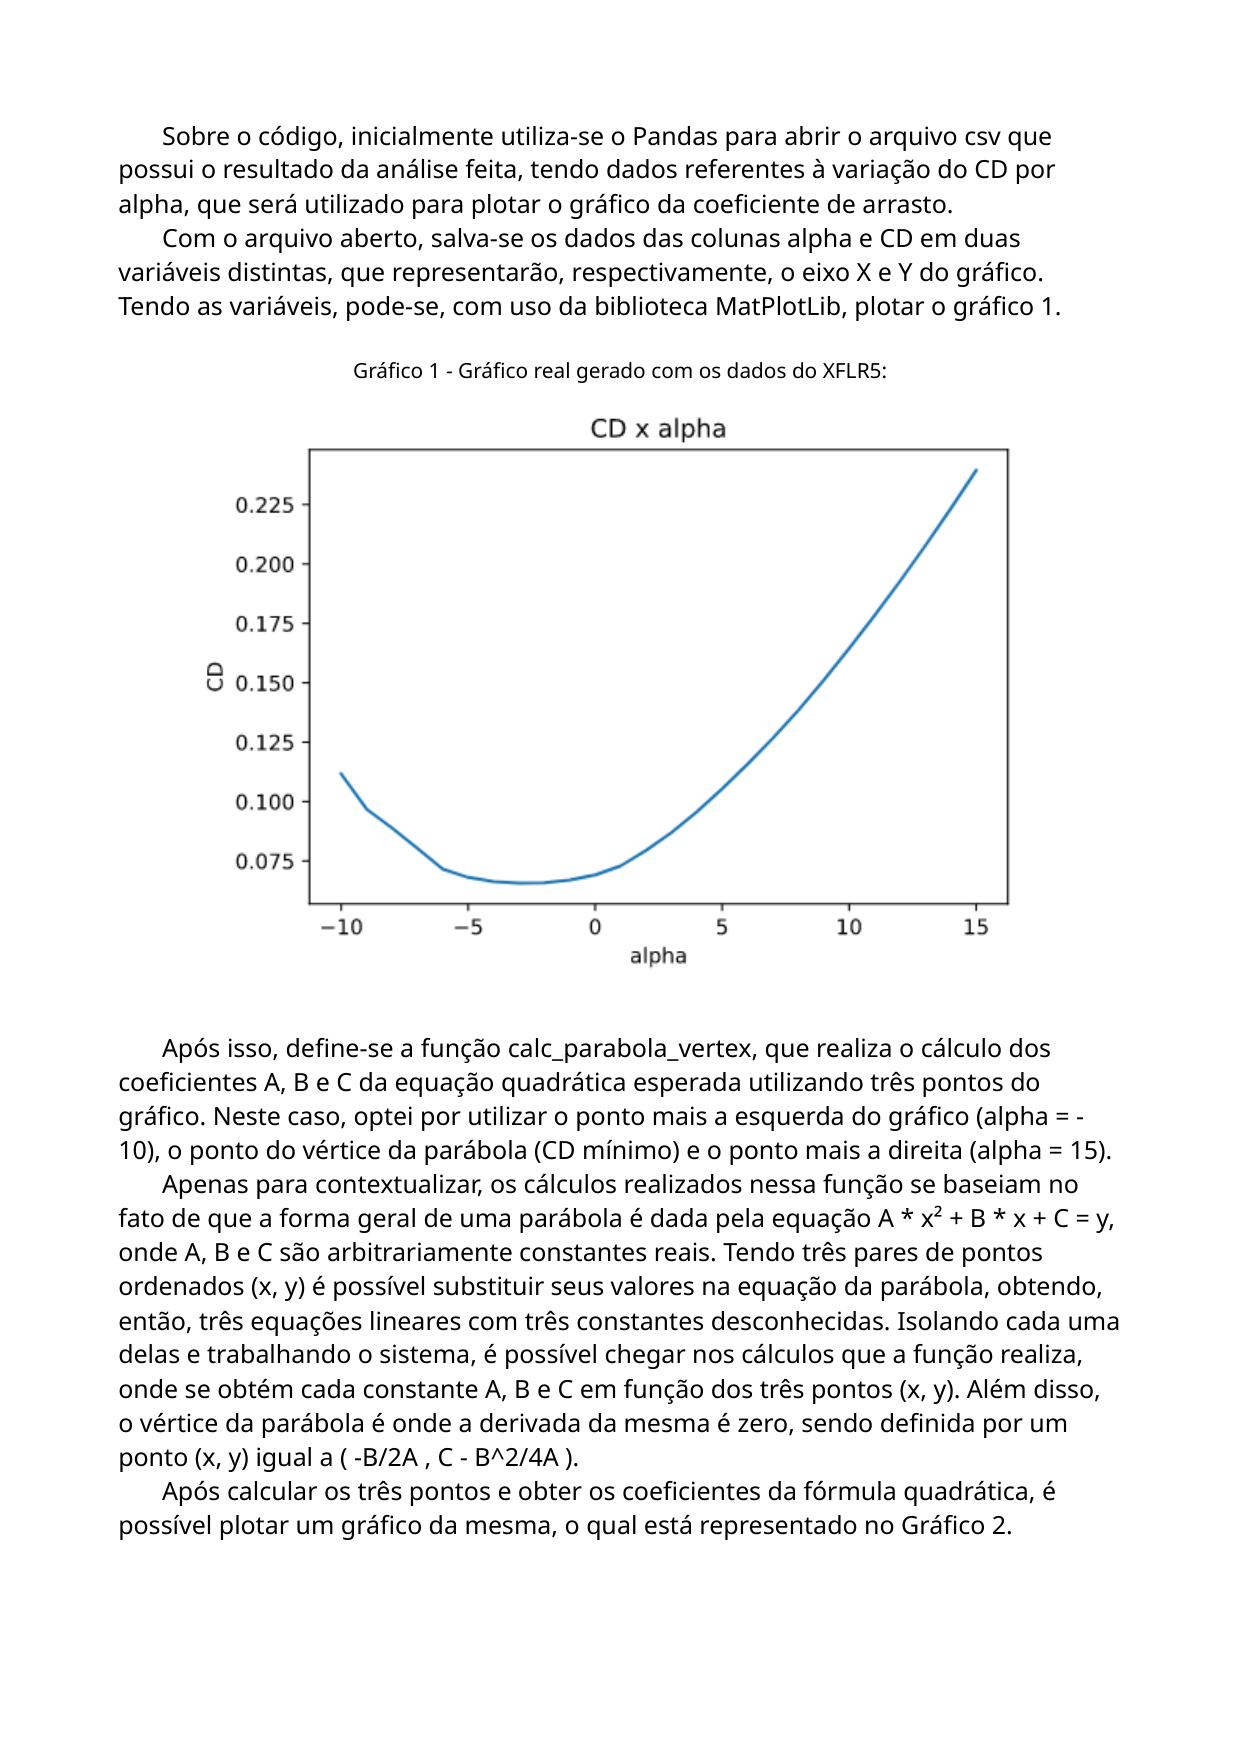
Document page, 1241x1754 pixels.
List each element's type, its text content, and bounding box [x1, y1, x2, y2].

text Sobre o código, inicialmente utiliza-se o Pandas para abrir o arquivo csv que possui o resultado da análise feita, tendo dados referentes à variação do CD por alpha, que será utilizado para plotar o gráfico da coeficiente de arrasto. [118, 118, 1122, 220]
picture [195, 406, 1043, 997]
text Após calcular os três pontos e obter os coeficientes da fórmula quadrática, é possível plotar um gráfico da mesma, o qual está representado no Gráfico 2. [118, 1473, 1122, 1542]
text Com o arquivo aberto, salva-se os dados das colunas alpha e CD em duas variáveis distintas, que representarão, respectivamente, o eixo X e Y do gráfico. Tendo as variáveis, pode-se, com uso da biblioteca MatPlotLib, plotar o gráfico 1. [118, 220, 1122, 322]
text Gráfico 1 - Gráfico real gerado com os dados do XFLR5: [118, 357, 1122, 385]
text Após isso, define-se a função calc_parabola_vertex, que realiza o cálculo dos coeficientes A, B e C da equação quadrática esperada utilizando três pontos do gráfico. Neste caso, optei por utilizar o ponto mais a esquerda do gráfico (alpha = -10), o ponto do vértice da parábola (CD mínimo) e o ponto mais a direita (alpha = 15). [118, 1031, 1122, 1167]
text Apenas para contextualizar, os cálculos realizados nessa função se baseiam no fato de que a forma geral de uma parábola é dada pela equação A * x² + B * x + C = y, onde A, B e C são arbitrariamente constantes reais. Tendo três pares de pontos ordenados (x, y) é possível substituir seus valores na equação da parábola, obtendo, então, três equações lineares com três constantes desconhecidas. Isolando cada uma delas e trabalhando o sistema, é possível chegar nos cálculos que a função realiza, onde se obtém cada constante A, B e C em função dos três pontos (x, y). Além disso, o vértice da parábola é onde a derivada da mesma é zero, sendo definida por um ponto (x, y) igual a ( -B/2A , C - B^2/4A ). [118, 1167, 1122, 1473]
